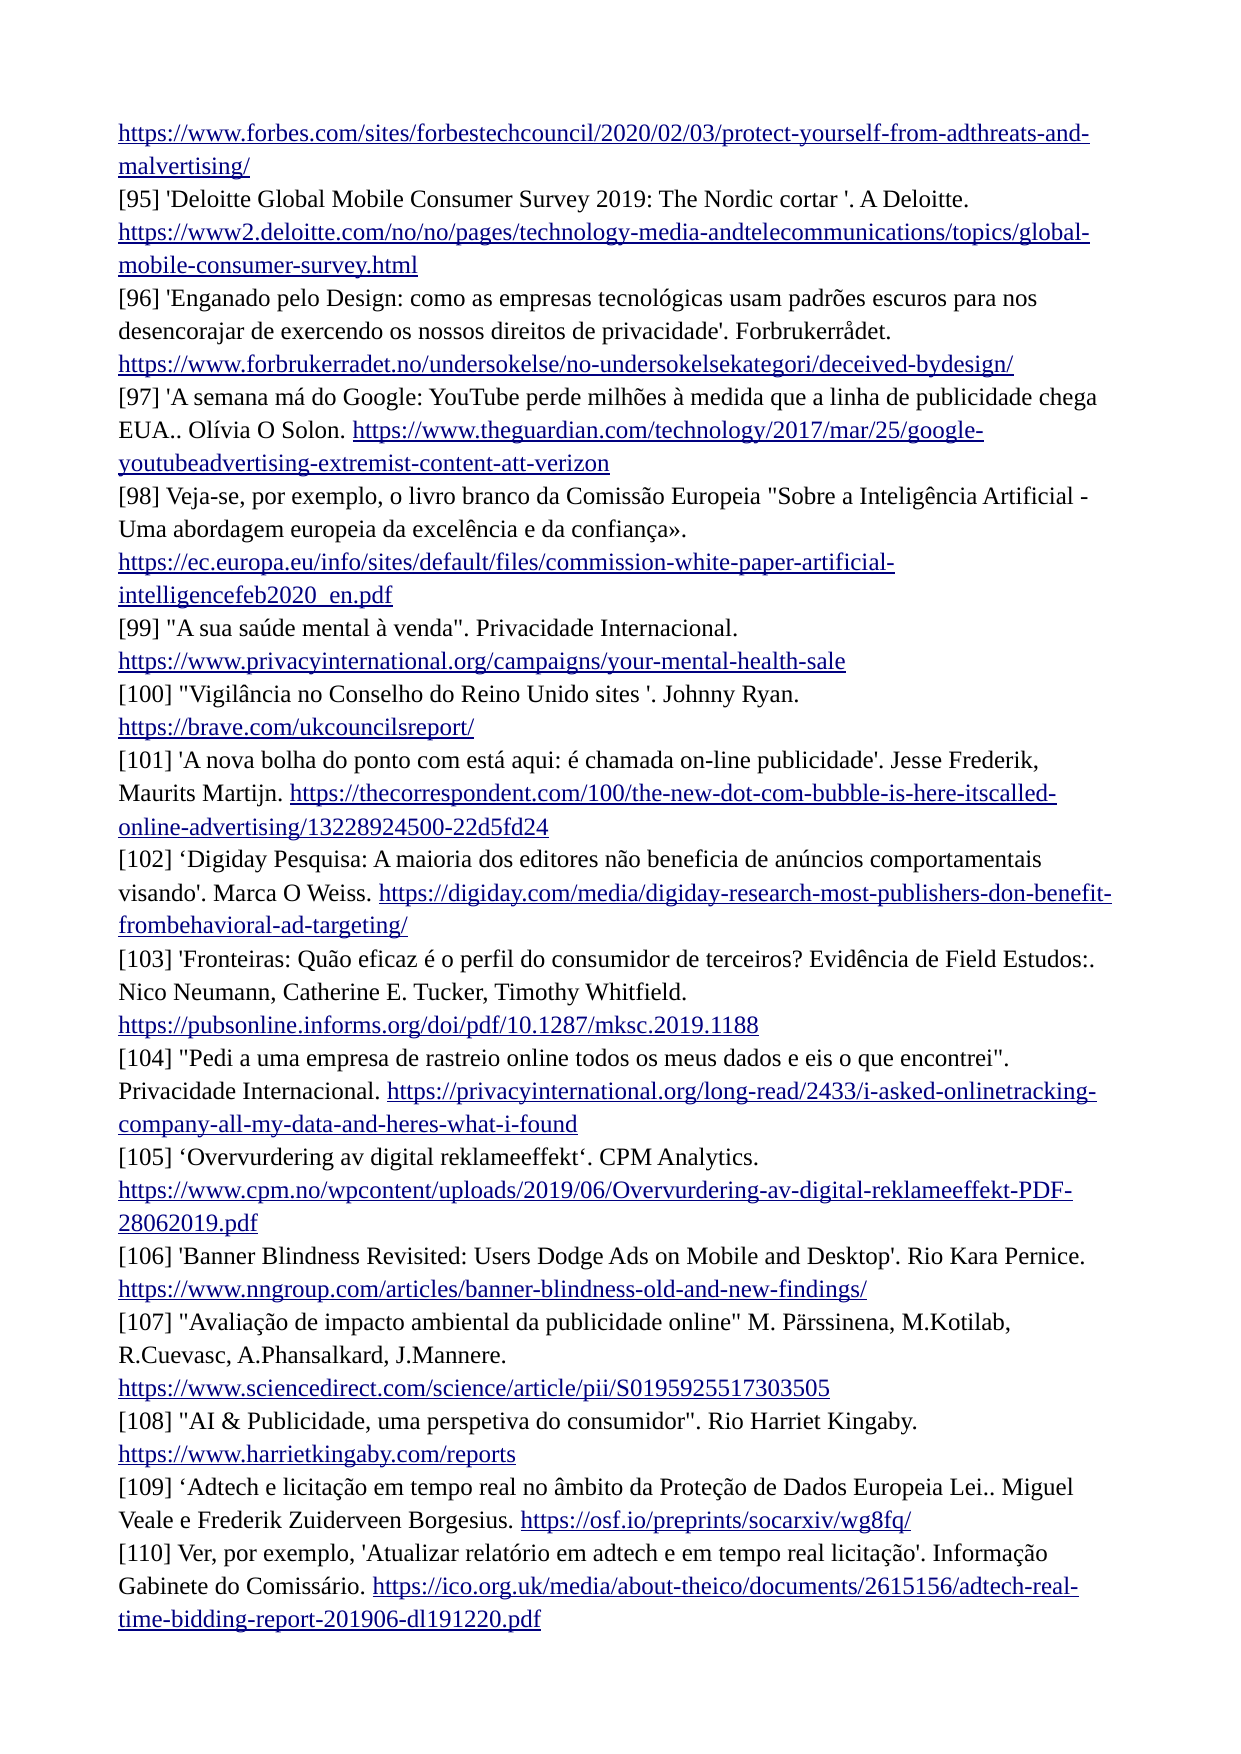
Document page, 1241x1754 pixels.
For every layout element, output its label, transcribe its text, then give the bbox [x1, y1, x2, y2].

text https://www.forbes.com/sites/forbestechcouncil/2020/02/03/protect-yourself-from-adthreats-and-malvertising/ [95] 'Deloitte Global Mobile Consumer Survey 2019: The Nordic cortar '. A Deloitte. https://www2.deloitte.com/no/no/pages/technology-media-andtelecommunications/topics/global-mobile-consumer-survey.html [96] 'Enganado pelo Design: como as empresas tecnológicas usam padrões escuros para nos desencorajar de exercendo os nossos direitos de privacidade'. Forbrukerrådet. https://www.forbrukerradet.no/undersokelse/no-undersokelsekategori/deceived-bydesign/ [97] 'A semana má do Google: YouTube perde milhões à medida que a linha de publicidade chega EUA.. Olívia O Solon. https://www.theguardian.com/technology/2017/mar/25/google-youtubeadvertising-extremist-content-att-verizon [98] Veja-se, por exemplo, o livro branco da Comissão Europeia "Sobre a Inteligência Artificial - Uma abordagem europeia da excelência e da confiança». https://ec.europa.eu/info/sites/default/files/commission-white-paper-artificial-intelligencefeb2020_en.pdf [99] "A sua saúde mental à venda". Privacidade Internacional. https://www.privacyinternational.org/campaigns/your-mental-health-sale [100] "Vigilância no Conselho do Reino Unido sites '. Johnny Ryan. https://brave.com/ukcouncilsreport/ [101] 'A nova bolha do ponto com está aqui: é chamada on-line publicidade'. Jesse Frederik, Maurits Martijn. https://thecorrespondent.com/100/the-new-dot-com-bubble-is-here-itscalled-online-advertising/13228924500-22d5fd24 [102] ‘Digiday Pesquisa: A maioria dos editores não beneficia de anúncios comportamentais visando'. Marca O Weiss. https://digiday.com/media/digiday-research-most-publishers-don-benefit-frombehavioral-ad-targeting/ [103] 'Fronteiras: Quão eficaz é o perfil do consumidor de terceiros? Evidência de Field Estudos:. Nico Neumann, Catherine E. Tucker, Timothy Whitfield. https://pubsonline.informs.org/doi/pdf/10.1287/mksc.2019.1188 [104] "Pedi a uma empresa de rastreio online todos os meus dados e eis o que encontrei". Privacidade Internacional. https://privacyinternational.org/long-read/2433/i-asked-onlinetracking-company-all-my-data-and-heres-what-i-found [105] ‘Overvurdering av digital reklameeffekt‘. CPM Analytics. https://www.cpm.no/wpcontent/uploads/2019/06/Overvurdering-av-digital-reklameeffekt-PDF-28062019.pdf [106] 'Banner Blindness Revisited: Users Dodge Ads on Mobile and Desktop'. Rio Kara Pernice. https://www.nngroup.com/articles/banner-blindness-old-and-new-findings/ [107] "Avaliação de impacto ambiental da publicidade online" M. Pärssinena, M.Kotilab, R.Cuevasc, A.Phansalkard, J.Mannere. https://www.sciencedirect.com/science/article/pii/S0195925517303505 [108] "AI & Publicidade, uma perspetiva do consumidor". Rio Harriet Kingaby. https://www.harrietkingaby.com/reports [109] ‘Adtech e licitação em tempo real no âmbito da Proteção de Dados Europeia Lei.. Miguel Veale e Frederik Zuiderveen Borgesius. https://osf.io/preprints/socarxiv/wg8fq/ [110] Ver, por exemplo, 'Atualizar relatório em adtech e em tempo real licitação'. Informação Gabinete do Comissário. https://ico.org.uk/media/about-theico/documents/2615156/adtech-real-time-bidding-report-201906-dl191220.pdf [118, 118, 1122, 1633]
